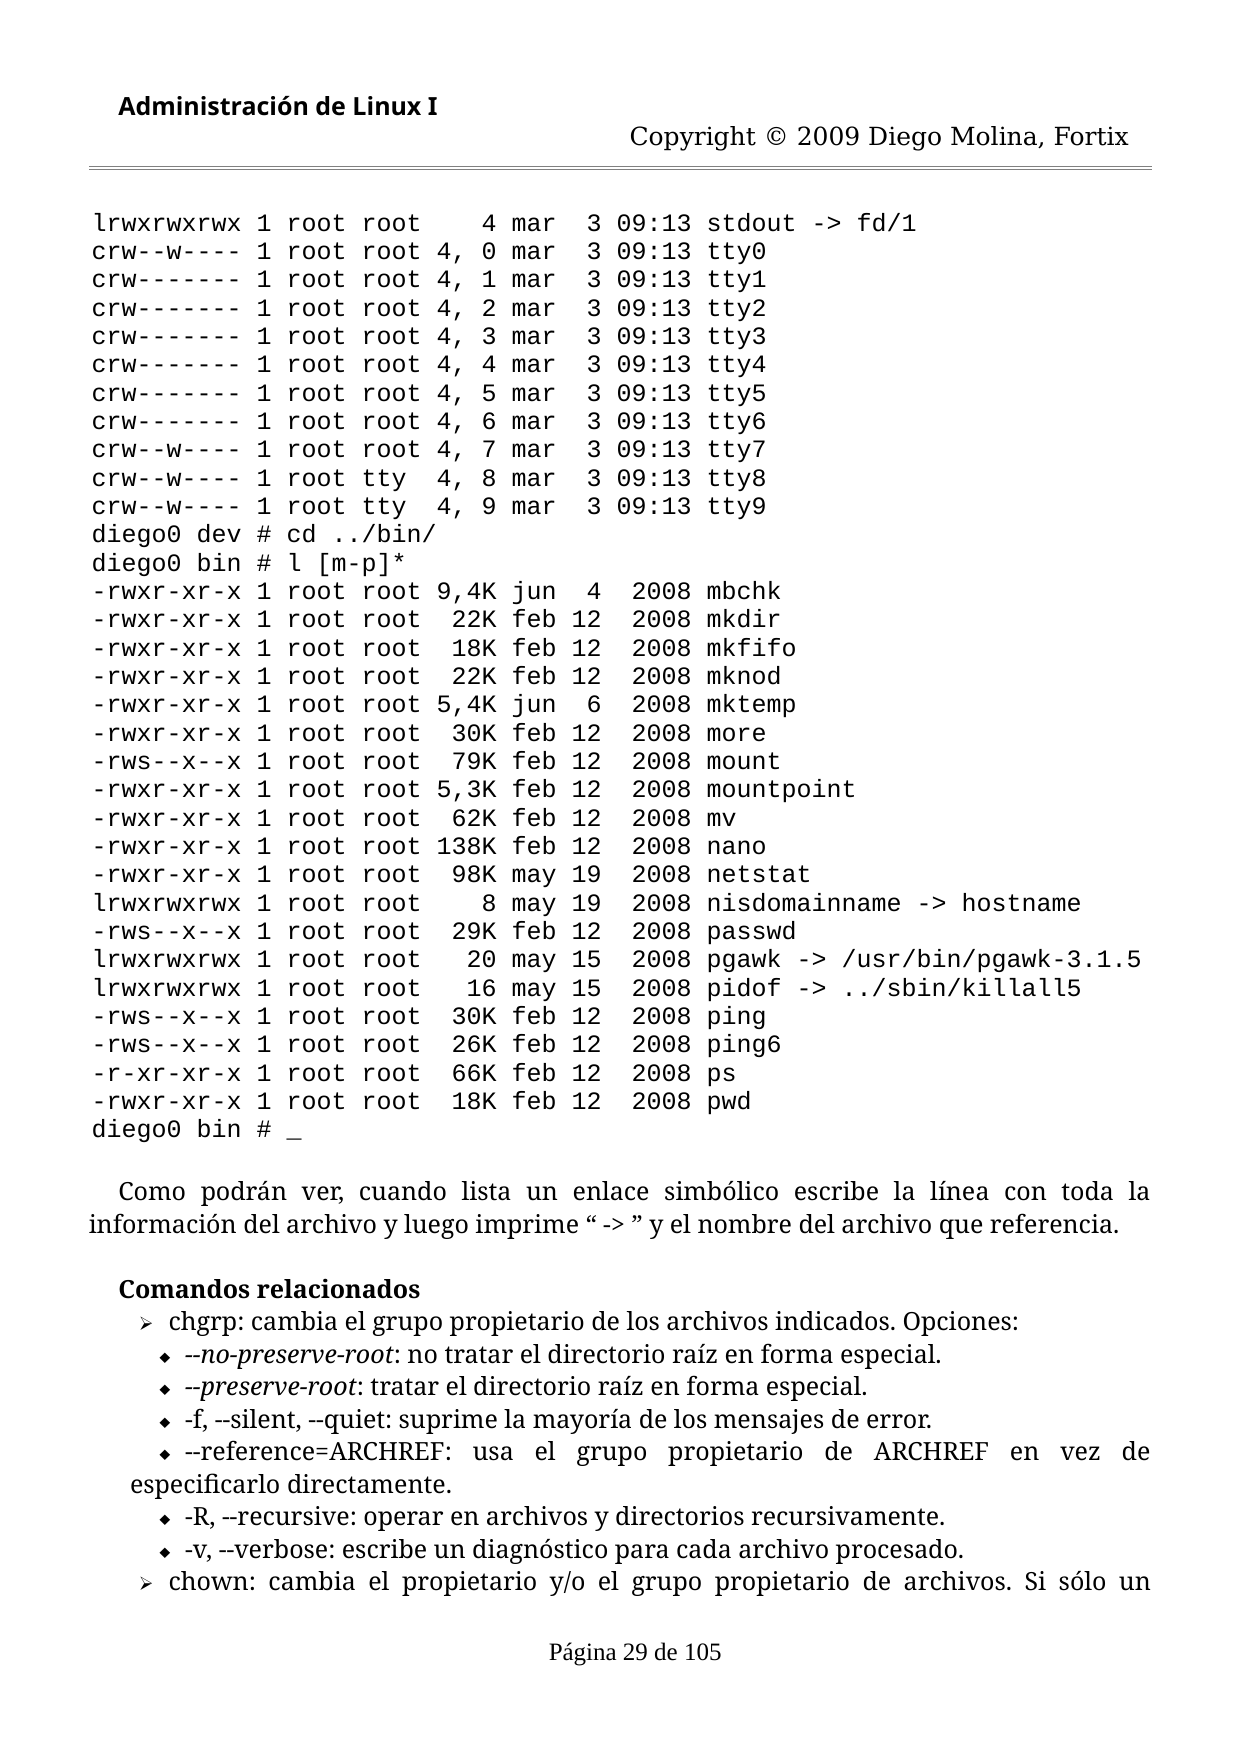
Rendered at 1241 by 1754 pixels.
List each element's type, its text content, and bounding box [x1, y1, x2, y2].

text lrwxrwxrwx 1 root root 20 may 15 2008 pgawk -> /usr/bin/pgawk-3.1.5 [88, 917, 1152, 946]
text -rws--x--x 1 root root 26K feb 12 2008 ping6 [88, 1002, 1152, 1031]
list -R, --recursive: operar en archivos y directorios recursivamente. [88, 1500, 1152, 1532]
text Comandos relacionados [88, 1272, 1152, 1305]
text -rwxr-xr-x 1 root root 138K feb 12 2008 nano [88, 804, 1152, 832]
text -rwxr-xr-x 1 root root 98K may 19 2008 netstat [88, 832, 1152, 861]
text -rwxr-xr-x 1 root root 5,3K feb 12 2008 mountpoint [88, 747, 1152, 776]
text -rwxr-xr-x 1 root root 22K feb 12 2008 mkdir [88, 577, 1152, 606]
text crw------- 1 root root 4, 5 mar 3 09:13 tty5 [88, 351, 1152, 379]
list chgrp: cambia el grupo propietario de los archivos indicados. Opciones: [88, 1305, 1152, 1337]
text crw--w---- 1 root root 4, 7 mar 3 09:13 tty7 [88, 407, 1152, 436]
text diego0 bin # _ [88, 1087, 1152, 1175]
text -rwxr-xr-x 1 root root 18K feb 12 2008 pwd [88, 1059, 1152, 1087]
text -rwxr-xr-x 1 root root 9,4K jun 4 2008 mbchk [88, 549, 1152, 577]
list --preserve-root: tratar el directorio raíz en forma especial. [88, 1370, 1152, 1402]
text diego0 bin # l [m-p]* [88, 521, 1152, 549]
text diego0 dev # cd ../bin/ [88, 492, 1152, 521]
text crw--w---- 1 root root 4, 0 mar 3 09:13 tty0 [88, 209, 1152, 237]
text Como podrán ver, cuando lista un enlace simbólico escribe la línea con toda la información del archivo y luego imprime “ -> ” y el nombre del archivo que referencia. [88, 1175, 1152, 1240]
text crw------- 1 root root 4, 3 mar 3 09:13 tty3 [88, 294, 1152, 322]
text lrwxrwxrwx 1 root root 16 may 15 2008 pidof -> ../sbin/killall5 [88, 946, 1152, 974]
text lrwxrwxrwx 1 root root 8 may 19 2008 nisdomainname -> hostname [88, 861, 1152, 889]
list -v, --verbose: escribe un diagnóstico para cada archivo procesado. [88, 1532, 1152, 1565]
text crw--w---- 1 root tty 4, 9 mar 3 09:13 tty9 [88, 464, 1152, 492]
text -rws--x--x 1 root root 79K feb 12 2008 mount [88, 719, 1152, 747]
text -rwxr-xr-x 1 root root 22K feb 12 2008 mknod [88, 634, 1152, 662]
text -rwxr-xr-x 1 root root 62K feb 12 2008 mv [88, 776, 1152, 804]
text -rwxr-xr-x 1 root root 30K feb 12 2008 more [88, 691, 1152, 719]
list chown: cambia el propietario y/o el grupo propietario de archivos. Si sólo un [88, 1565, 1152, 1597]
list -f, --silent, --quiet: suprime la mayoría de los mensajes de error. [88, 1402, 1152, 1435]
text -rws--x--x 1 root root 29K feb 12 2008 passwd [88, 889, 1152, 917]
list --no-preserve-root: no tratar el directorio raíz en forma especial. [88, 1337, 1152, 1370]
text lrwxrwxrwx 1 root root 4 mar 3 09:13 stdout -> fd/1 [88, 182, 1152, 209]
text -r-xr-xr-x 1 root root 66K feb 12 2008 ps [88, 1031, 1152, 1059]
list --reference=ARCHREF: usa el grupo propietario de ARCHREF en vez de especificarlo directamente. [88, 1435, 1152, 1500]
text -rwxr-xr-x 1 root root 5,4K jun 6 2008 mktemp [88, 662, 1152, 691]
text crw------- 1 root root 4, 6 mar 3 09:13 tty6 [88, 379, 1152, 407]
text -rws--x--x 1 root root 30K feb 12 2008 ping [88, 974, 1152, 1002]
text -rwxr-xr-x 1 root root 18K feb 12 2008 mkfifo [88, 606, 1152, 634]
text crw------- 1 root root 4, 2 mar 3 09:13 tty2 [88, 266, 1152, 294]
text crw------- 1 root root 4, 4 mar 3 09:13 tty4 [88, 322, 1152, 351]
text crw------- 1 root root 4, 1 mar 3 09:13 tty1 [88, 237, 1152, 266]
text crw--w---- 1 root tty 4, 8 mar 3 09:13 tty8 [88, 436, 1152, 464]
